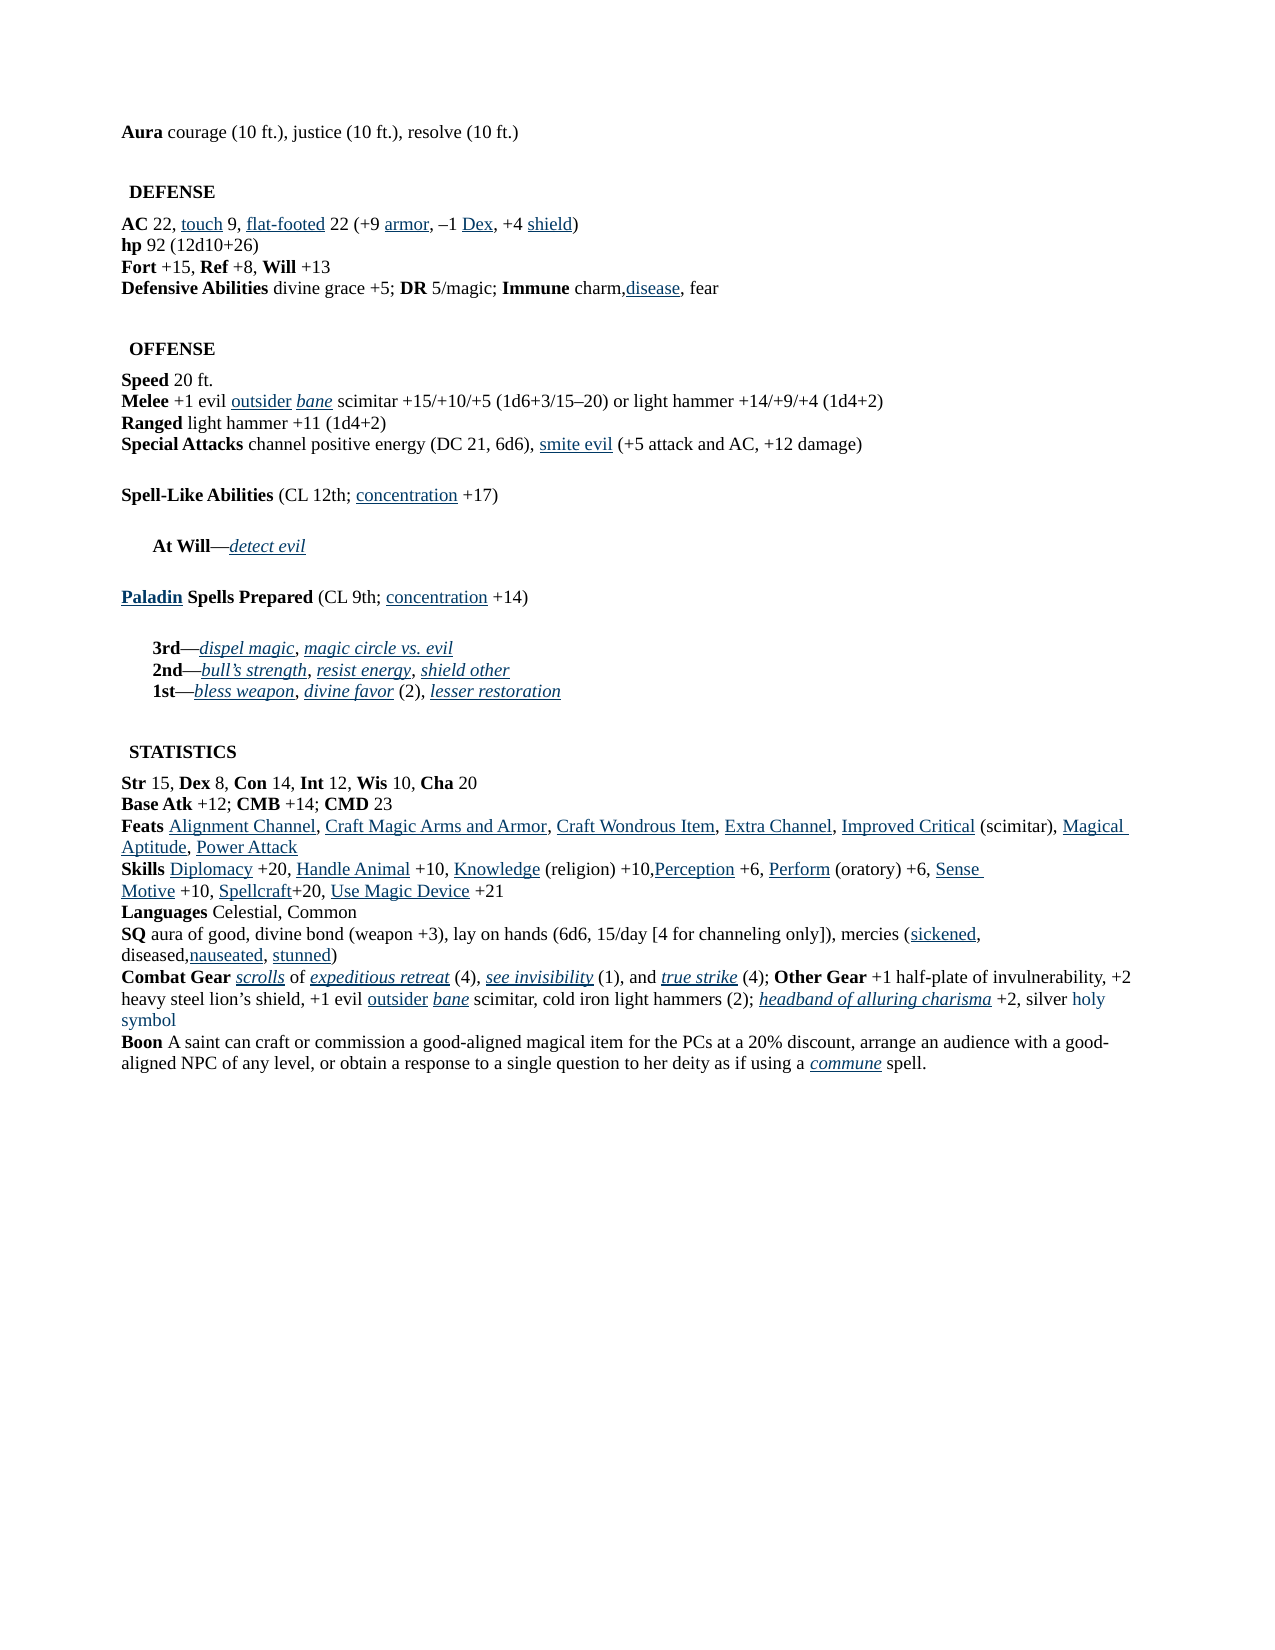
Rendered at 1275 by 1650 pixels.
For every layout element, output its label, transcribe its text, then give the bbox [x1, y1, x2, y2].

table_header Aura courage (10 ft.), justice (10 ft.), resolve (10 ft.) DEFENSE AC 22, touch 9, flat-footed 22 (+9 armor, –1 Dex, +4 shield) hp 92 (12d10+26) Fort +15, Ref +8, Will +13 Defensive Abilities divine grace +5; DR 5/magic; Immune charm,disease, fear OFFENSE Speed 20 ft. Melee +1 evil outsider bane scimitar +15/+10/+5 (1d6+3/15–20) or light hammer +14/+9/+4 (1d4+2) Ranged light hammer +11 (1d4+2) Special Attacks channel positive energy (DC 21, 6d6), smite evil (+5 attack and AC, +12 damage) Spell-Like Abilities (CL 12th; concentration +17) At Will—detect evil Paladin Spells Prepared (CL 9th; concentration +14) 3rd—dispel magic, magic circle vs. evil 2nd—bull’s strength, resist energy, shield other 1st—bless weapon, divine favor (2), lesser restoration STATISTICS Str 15, Dex 8, Con 14, Int 12, Wis 10, Cha 20 Base Atk +12; CMB +14; CMD 23 Feats Alignment Channel, Craft Magic Arms and Armor, Craft Wondrous Item, Extra Channel, Improved Critical (scimitar), Magical Aptitude, Power Attack Skills Diplomacy +20, Handle Animal +10, Knowledge (religion) +10,Perception +6, Perform (oratory) +6, Sense Motive +10, Spellcraft+20, Use Magic Device +21 Languages Celestial, Common SQ aura of good, divine bond (weapon +3), lay on hands (6d6, 15/day [4 for channeling only]), mercies (sickened, diseased,nauseated, stunned) Combat Gear scrolls of expeditious retreat (4), see invisibility (1), and true strike (4); Other Gear +1 half-plate of invulnerability, +2 heavy steel lion’s shield, +1 evil outsider bane scimitar, cold iron light hammers (2); headband of alluring charisma +2, silver holy symbol Boon A saint can craft or commission a good-aligned magical item for the PCs at a 20% discount, arrange an audience with a good-aligned NPC of any level, or obtain a response to a single question to her deity as if using a commune spell. [118, 118, 1157, 1106]
